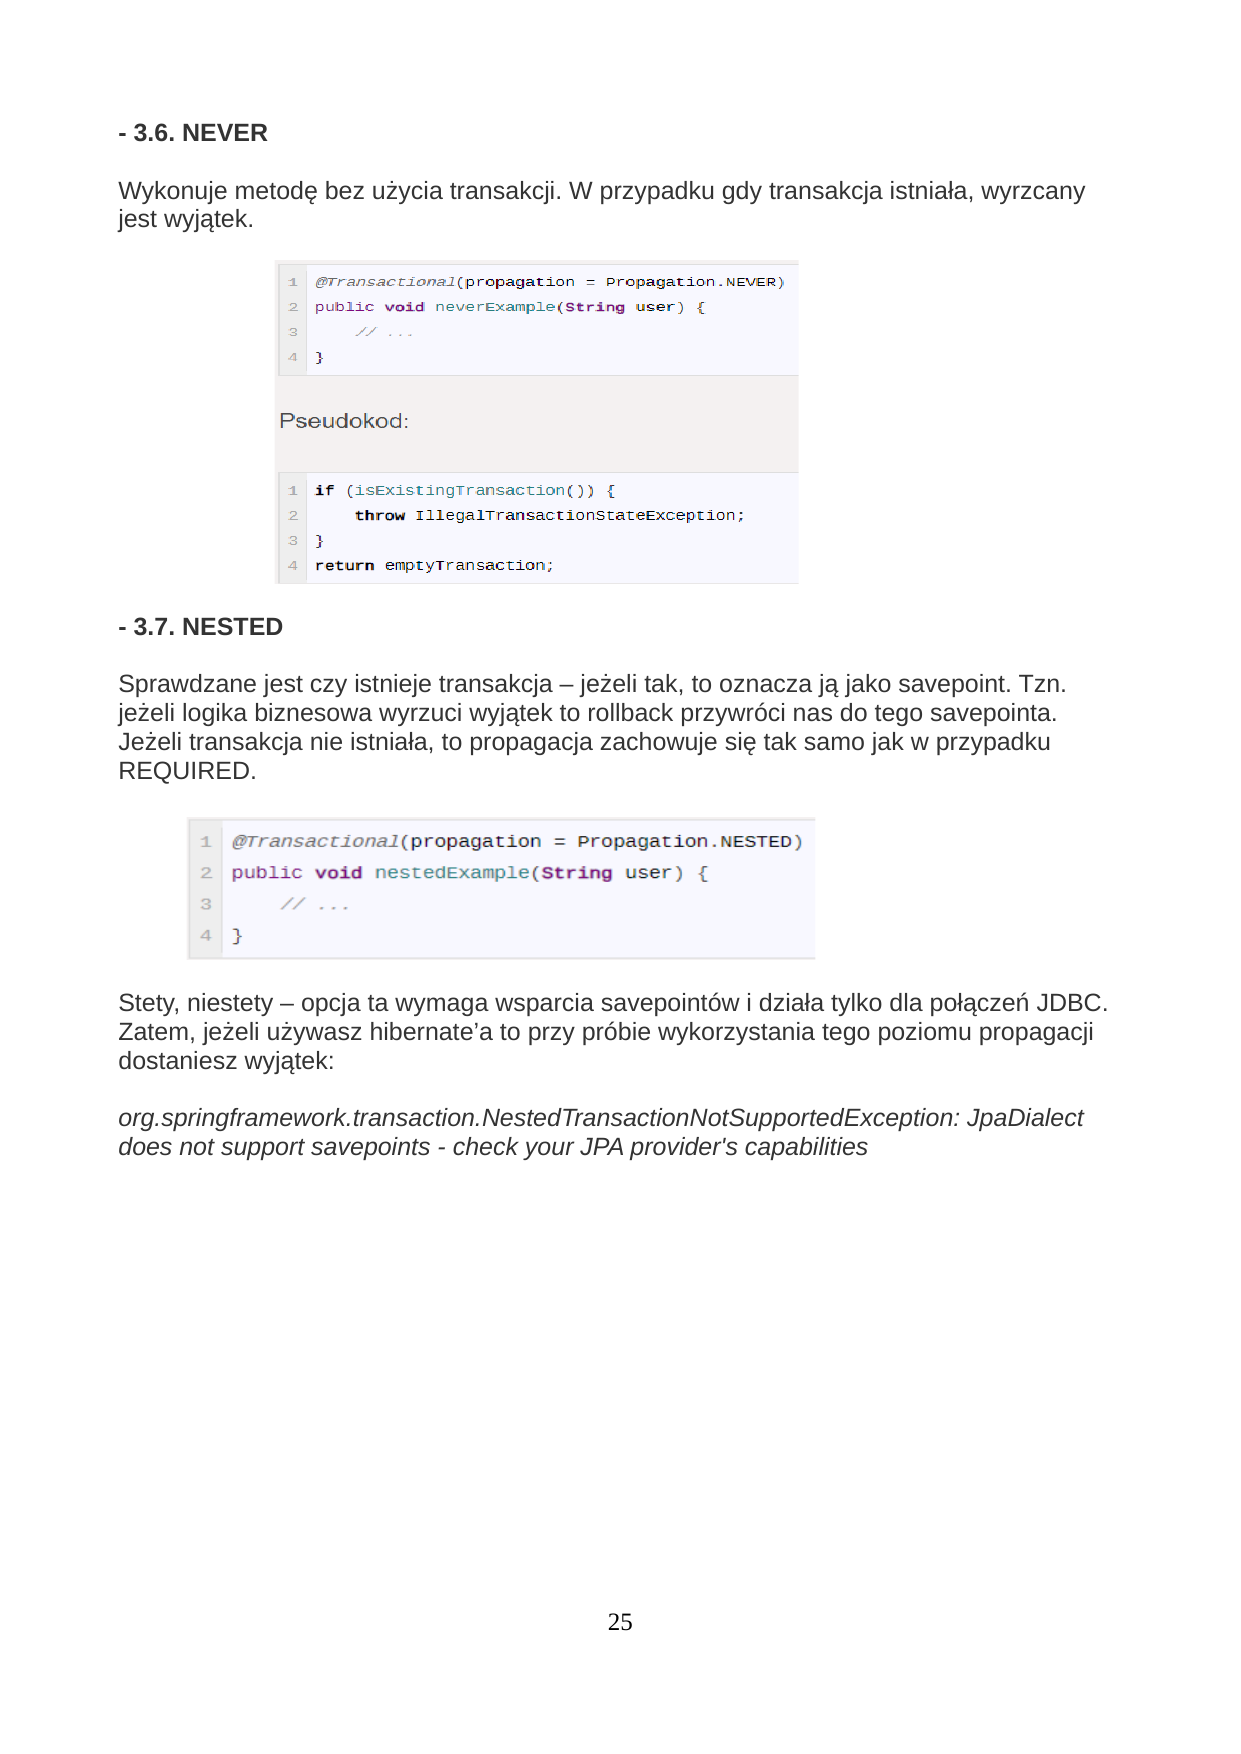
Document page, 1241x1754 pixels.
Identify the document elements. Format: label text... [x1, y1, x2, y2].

picture [186, 817, 816, 960]
picture [274, 260, 799, 584]
text - 3.6. NEVER Wykonuje metodę bez użycia transakcji. W przypadku gdy transakcja istniała, wyrzcany jest wyjątek. - 3.7. NESTED Sprawdzane jest czy istnieje transakcja – jeżeli tak, to oznacza ją jako savepoint. Tzn. jeżeli logika biznesowa wyrzuci wyjątek to rollback przywróci nas do tego savepointa. Jeżeli transakcja nie istniała, to propagacja zachowuje się tak samo jak w przypadku REQUIRED. Stety, niestety – opcja ta wymaga wsparcia savepointów i działa tylko dla połączeń JDBC. Zatem, jeżeli używasz hibernate’a to przy próbie wykorzystania tego poziomu propagacji dostaniesz wyjątek: [118, 118, 1122, 1103]
text org.springframework.transaction.NestedTransactionNotSupportedException: JpaDialect does not support savepoints - check your JPA provider's capabilities [118, 1103, 1122, 1161]
